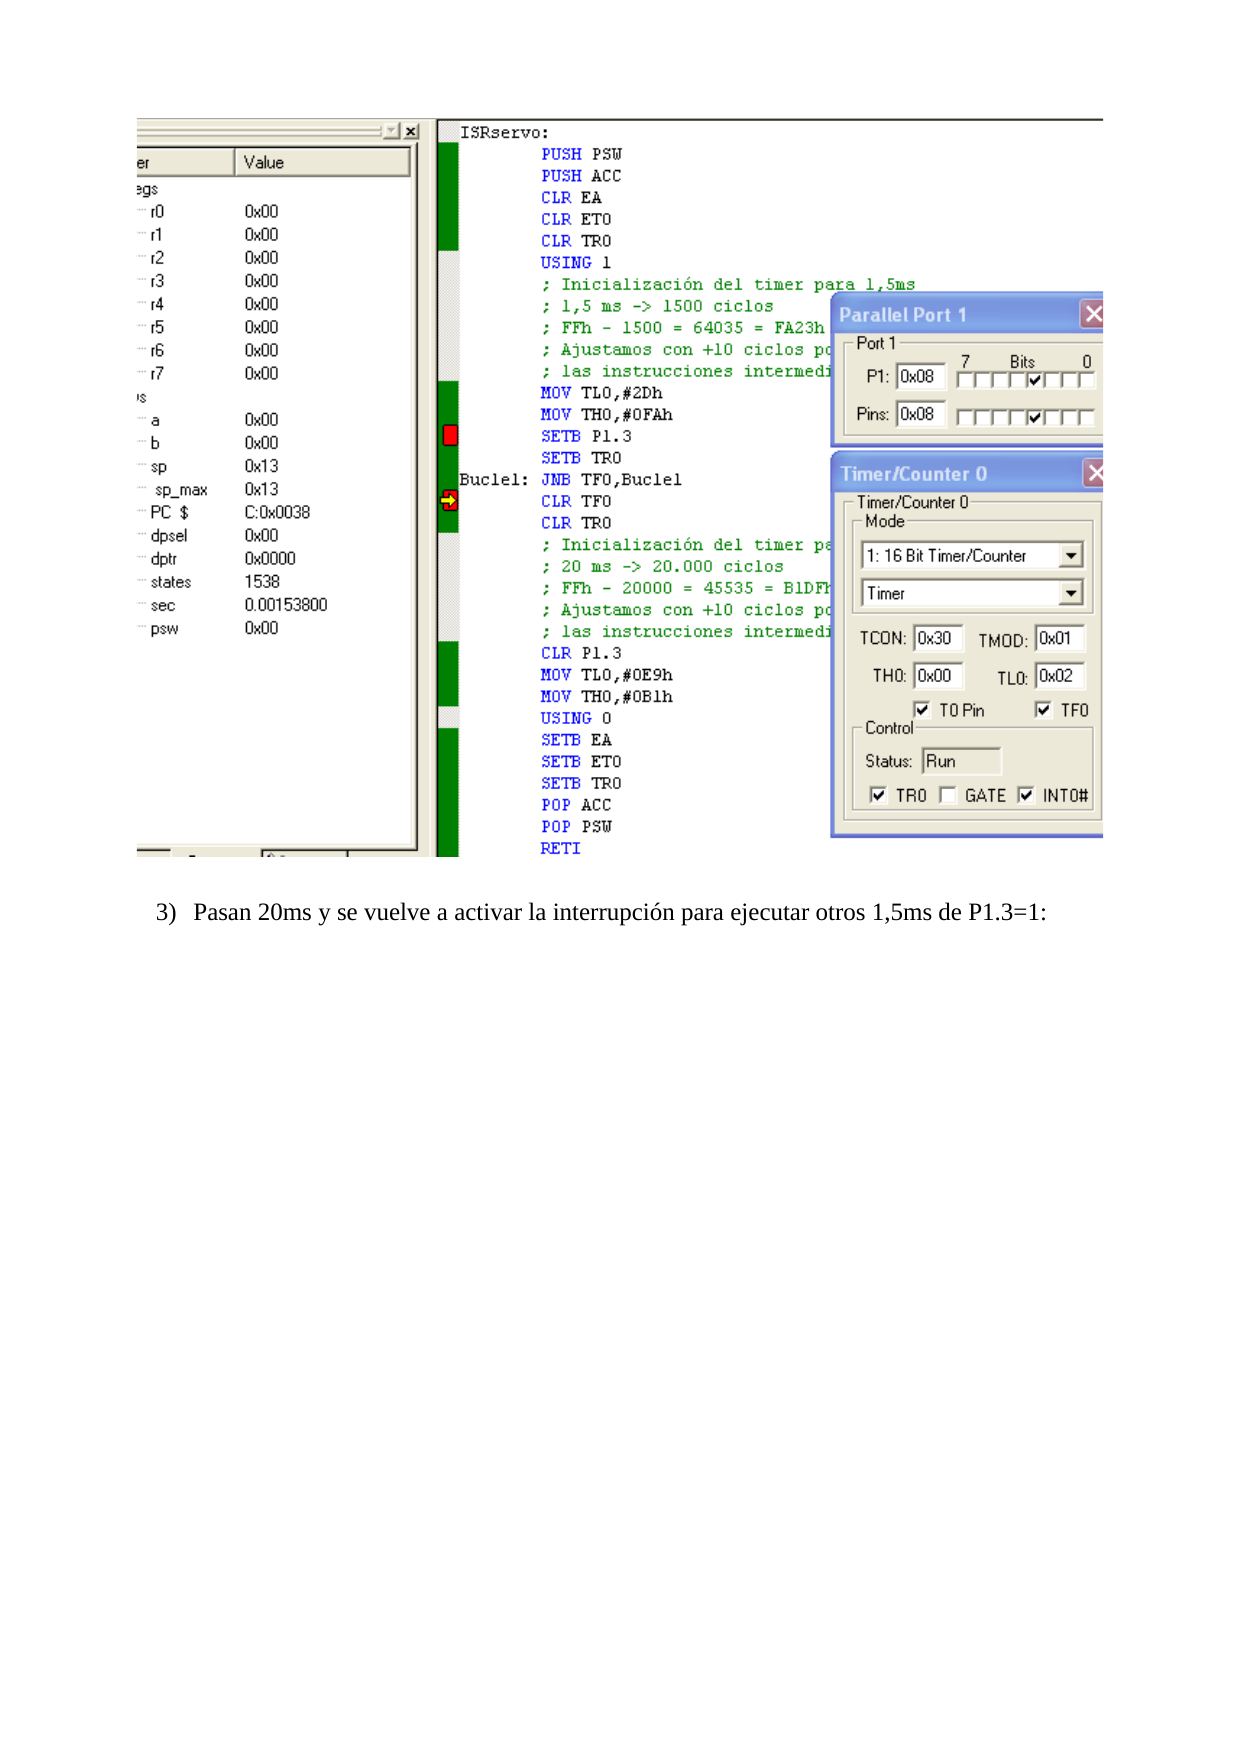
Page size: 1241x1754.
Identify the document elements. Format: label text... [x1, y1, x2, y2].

list Pasan 20ms y se vuelve a activar la interrupción para ejecutar otros 1,5ms de P1.3=1: [156, 897, 1122, 926]
picture [136, 118, 1104, 857]
